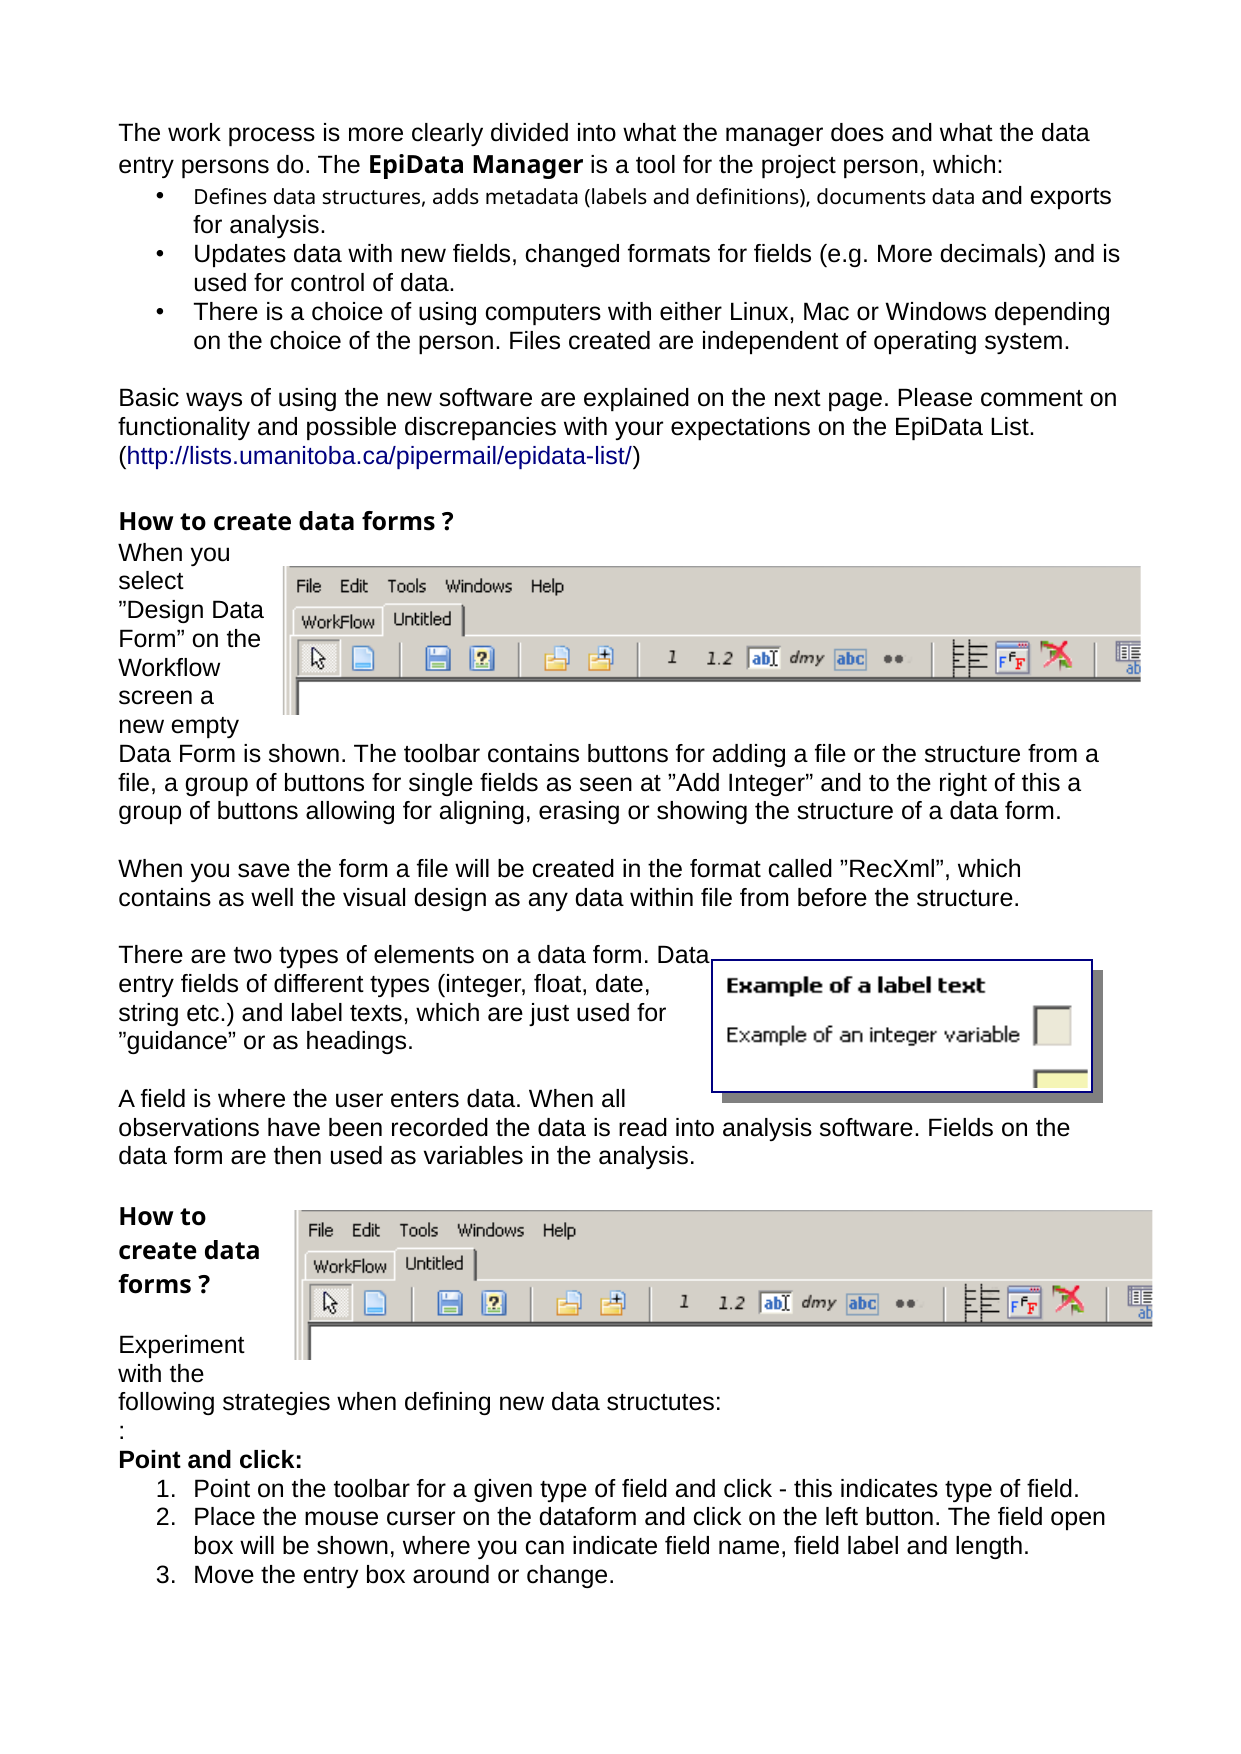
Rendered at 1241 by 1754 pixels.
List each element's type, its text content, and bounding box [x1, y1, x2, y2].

text contains as well the visual design as any data within file from before the structure. [118, 883, 1122, 911]
text functionality and possible discrepancies with your expectations on the EpiData List. [118, 412, 1122, 441]
list Defines data structures, adds metadata (labels and definitions), documents data and exports for analysis. [156, 181, 1122, 239]
picture [294, 1210, 1153, 1360]
text When you select ”Design Data Form” on the Workflow screen a new empty Data Form is shown. The toolbar contains buttons for adding a file or the structure from a file, a group of buttons for single fields as seen at ”Add Integer” and to the right of this a group of buttons allowing for aligning, erasing or showing the structure of a data form. [118, 538, 1122, 825]
text A field is where the user enters data. When all observations have been recorded the data is read into analysis software. Fields on the data form are then used as variables in the analysis. [118, 1084, 1122, 1170]
text There are two types of elements on a data form. Data entry fields of different types (integer, float, date, string etc.) and label texts, which are just used for ”guidance” or as headings. [118, 940, 1122, 1055]
text [713, 961, 1091, 1091]
text Experiment with the following strategies when defining new data structutes: [118, 1330, 1122, 1416]
text Point and click: [118, 1445, 1122, 1473]
list Move the entry box around or change. [156, 1560, 1122, 1588]
picture [716, 964, 1088, 1088]
text : [118, 1416, 1122, 1445]
picture [282, 566, 1141, 715]
list There is a choice of using computers with either Linux, Mac or Windows depending on the choice of the person. Files created are independent of operating system. [156, 297, 1122, 354]
text The work process is more clearly divided into what the manager does and what the data [118, 118, 1122, 147]
list Point on the toolbar for a given type of field and click - this indicates type of field. [156, 1473, 1122, 1502]
text When you save the form a file will be created in the format called ”RecXml”, which [118, 854, 1122, 883]
list Updates data with new fields, changed formats for fields (e.g. More decimals) and is used for control of data. [156, 239, 1122, 297]
text Basic ways of using the new software are explained on the next page. Please comment on [118, 383, 1122, 412]
list Place the mouse curser on the dataform and click on the left button. The field open box will be shown, where you can indicate field name, field label and length. [156, 1502, 1122, 1560]
text How to create data forms ? [118, 503, 1122, 538]
text (http://lists.umanitoba.ca/pipermail/epidata-list/) [118, 441, 1122, 469]
text How to create data forms ? [118, 1199, 1122, 1301]
text entry persons do. The EpiData Manager is a tool for the project person, which: [118, 147, 1122, 181]
